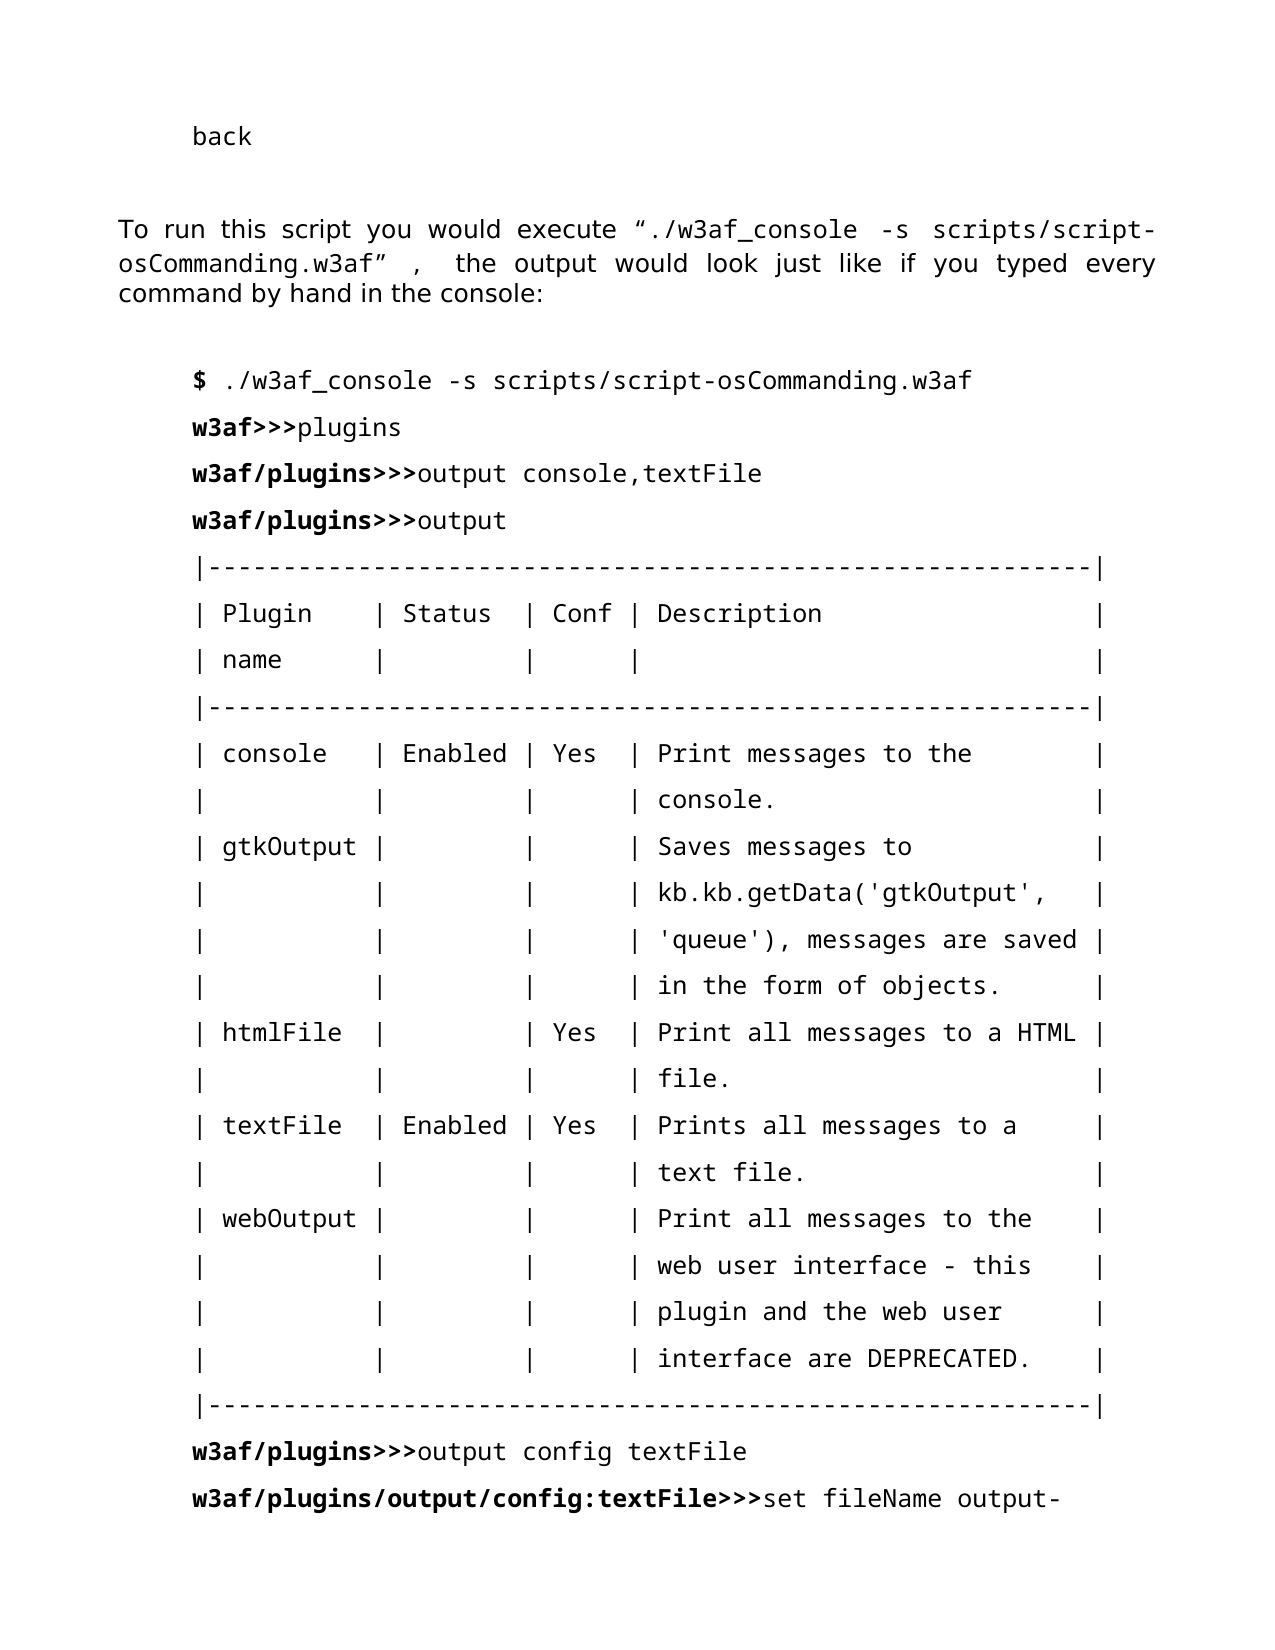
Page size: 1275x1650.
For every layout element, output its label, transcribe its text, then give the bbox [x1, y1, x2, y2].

text w3af/plugins>>>output console,textFile [192, 456, 1157, 490]
text | textFile | Enabled | Yes | Prints all messages to a | [192, 1108, 1157, 1142]
text | | | | plugin and the web user | [192, 1294, 1157, 1328]
text | | | | kb.kb.getData('gtkOutput', | [192, 875, 1157, 909]
text w3af>>>plugins [192, 409, 1157, 443]
text | | | | text file. | [192, 1154, 1157, 1188]
text | Plugin | Status | Conf | Description | [192, 596, 1157, 629]
text |-----------------------------------------------------------| [192, 1387, 1157, 1421]
text back [192, 118, 1157, 152]
text | | | | file. | [192, 1061, 1157, 1095]
text w3af/plugins/output/config:textFile>>>set fileName output- [192, 1480, 1157, 1514]
text | gtkOutput | | | Saves messages to | [192, 828, 1157, 862]
text w3af/plugins>>>output config textFile [192, 1434, 1157, 1468]
text | console | Enabled | Yes | Print messages to the | [192, 735, 1157, 769]
text $ ./w3af_console -s scripts/script-osCommanding.w3af [192, 363, 1157, 397]
text To run this script you would execute “./w3af_console -s scripts/script-osCommanding.w3af” , the output would look just like if you typed every command by hand in the console: [118, 211, 1157, 308]
text | htmlFile | | Yes | Print all messages to a HTML | [192, 1014, 1157, 1049]
text w3af/plugins>>>output [192, 502, 1157, 536]
text | webOutput | | | Print all messages to the | [192, 1201, 1157, 1235]
text |-----------------------------------------------------------| [192, 689, 1157, 723]
text | | | | interface are DEPRECATED. | [192, 1341, 1157, 1374]
text |-----------------------------------------------------------| [192, 549, 1157, 583]
text | | | | in the form of objects. | [192, 968, 1157, 1002]
text | name | | | | [192, 642, 1157, 676]
text | | | | web user interface - this | [192, 1247, 1157, 1281]
text | | | | console. | [192, 782, 1157, 816]
text | | | | 'queue'), messages are saved | [192, 921, 1157, 956]
